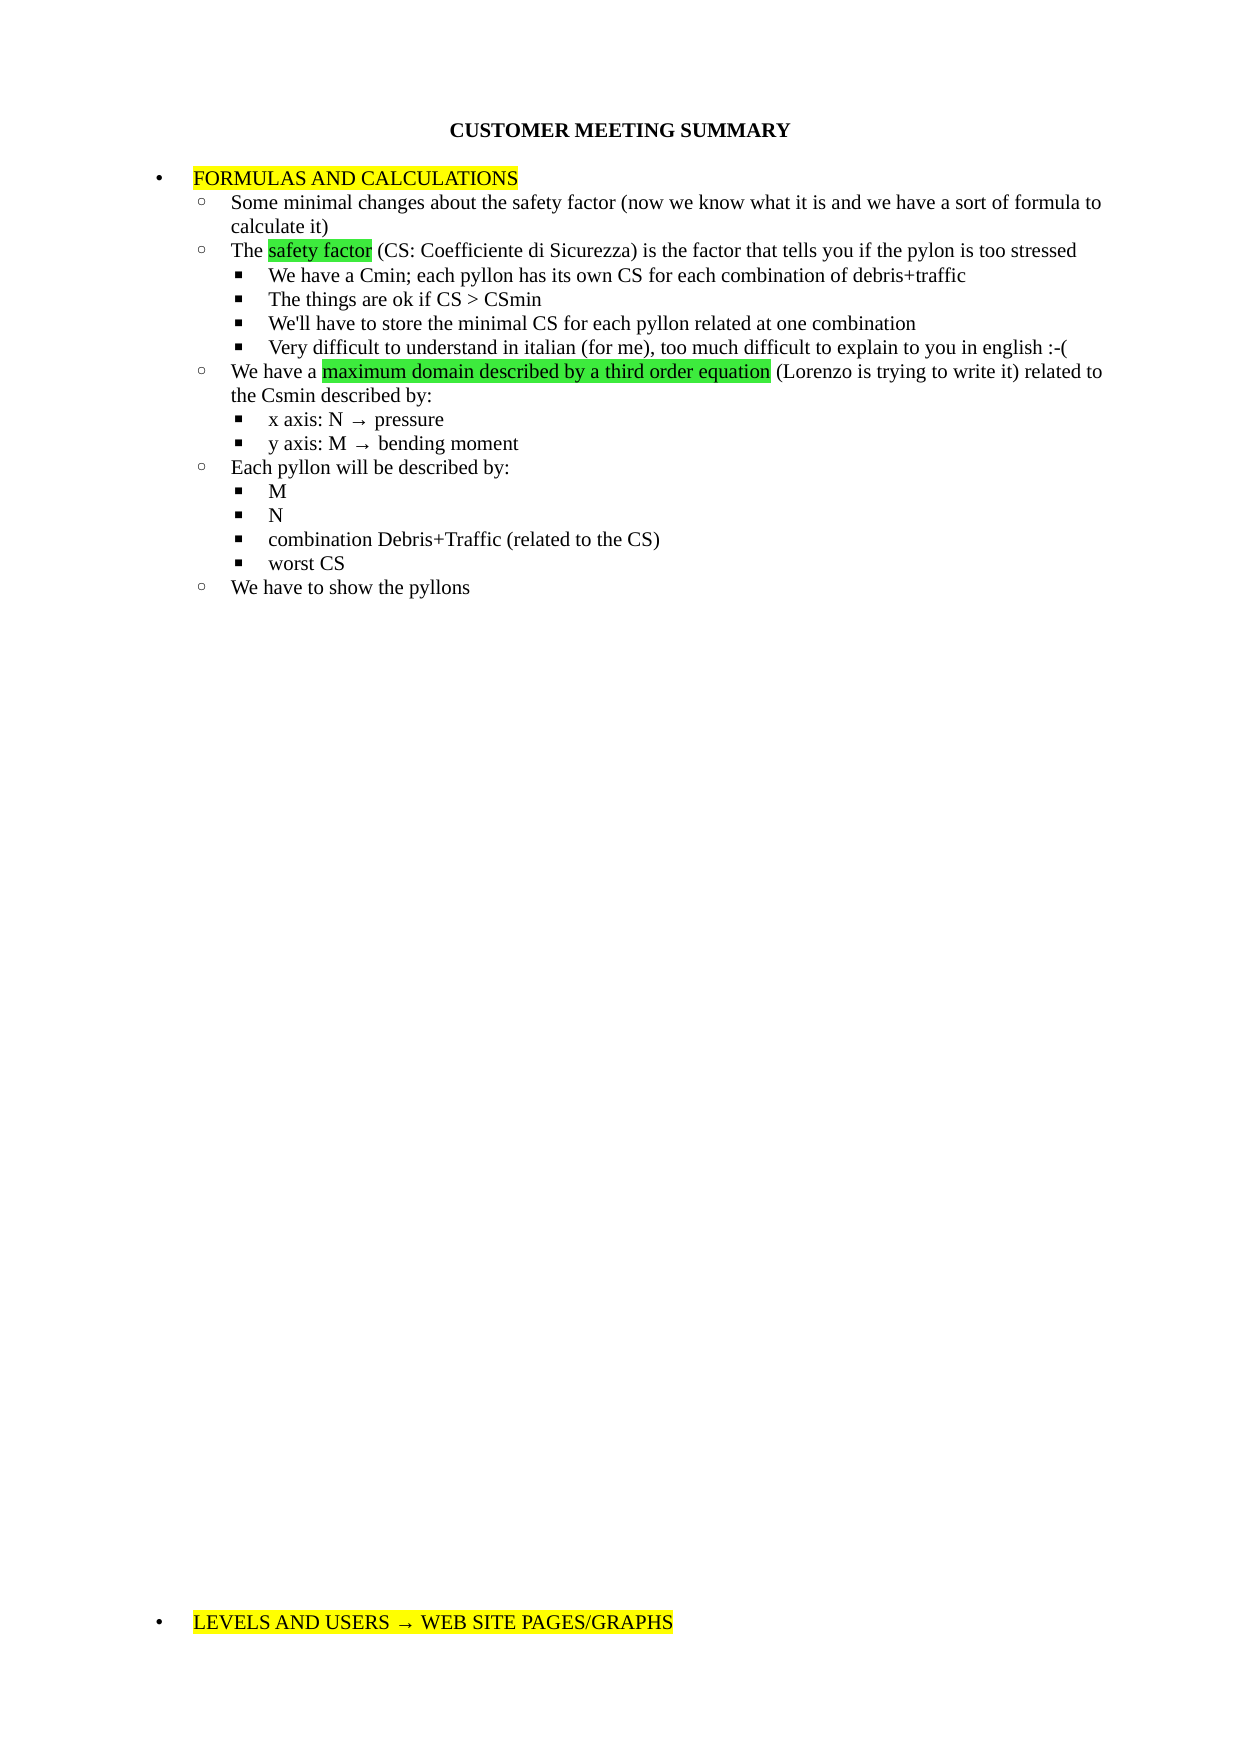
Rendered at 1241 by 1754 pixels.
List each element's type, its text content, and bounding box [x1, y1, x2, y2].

list FORMULAS AND CALCULATIONS [156, 166, 1122, 190]
text CUSTOMER MEETING SUMMARY [118, 118, 1122, 142]
list N [231, 503, 1122, 527]
list The safety factor (CS: Coefficiente di Sicurezza) is the factor that tells you if the pylon is too stressed [193, 238, 1122, 262]
list Some minimal changes about the safety factor (now we know what it is and we have a sort of formula to calculate it) [193, 190, 1122, 238]
list Each pyllon will be described by: [193, 455, 1122, 479]
list worst CS [231, 551, 1122, 575]
list Very difficult to understand in italian (for me), too much difficult to explain to you in english :-( [231, 335, 1122, 359]
list We'll have to store the minimal CS for each pyllon related at one combination [231, 311, 1122, 335]
list y axis: M → bending moment [231, 431, 1122, 455]
list M [231, 479, 1122, 503]
list x axis: N → pressure [231, 407, 1122, 431]
list LEVELS AND USERS → WEB SITE PAGES/GRAPHS [156, 1610, 1122, 1634]
list We have to show the pyllons [193, 575, 1122, 599]
list combination Debris+Traffic (related to the CS) [231, 527, 1122, 551]
list The things are ok if CS > CSmin [231, 287, 1122, 311]
list We have a Cmin; each pyllon has its own CS for each combination of debris+traffic [231, 262, 1122, 287]
list We have a maximum domain described by a third order equation (Lorenzo is trying to write it) related to the Csmin described by: [193, 359, 1122, 407]
